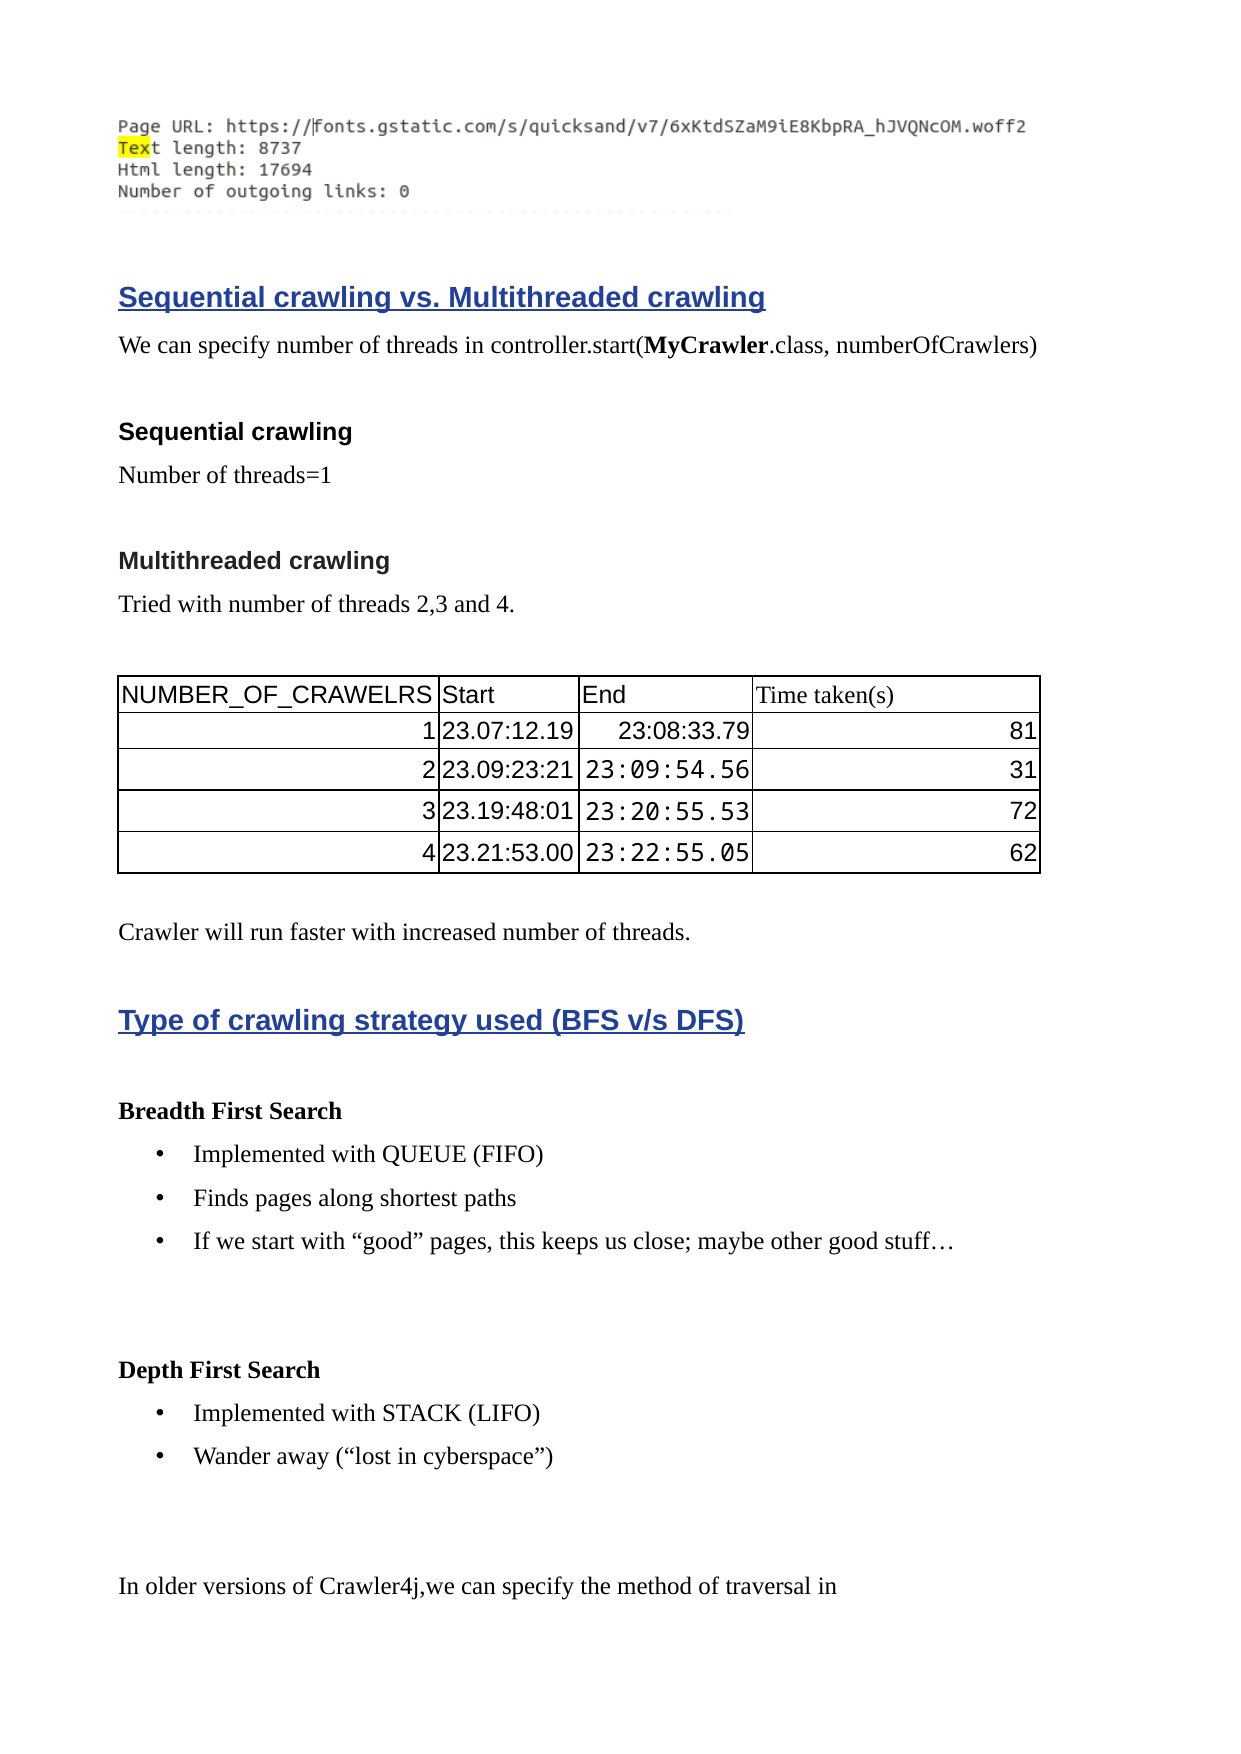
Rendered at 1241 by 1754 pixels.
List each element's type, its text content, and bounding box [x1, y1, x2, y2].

table_header Start [440, 677, 578, 711]
table_cell 23:20:55.53 [580, 791, 752, 831]
table_header Time taken(s) [753, 677, 1039, 711]
list Implemented with QUEUE (FIFO) [156, 1139, 1122, 1168]
table_cell 23:08:33.79 [580, 713, 752, 748]
text Type of crawling strategy used (BFS v/s DFS) [118, 1003, 1122, 1036]
text Number of threads=1 [118, 460, 1122, 488]
table_cell 72 [753, 791, 1039, 831]
text Multithreaded crawling [118, 546, 1122, 575]
table_cell 23.07:12.19 [440, 713, 578, 748]
text Sequential crawling vs. Multithreaded crawling [118, 280, 1122, 313]
table_cell 2 [119, 749, 438, 789]
list Wander away (“lost in cyberspace”) [156, 1441, 1122, 1470]
text Sequential crawling [118, 417, 1122, 445]
text Depth First Search [118, 1355, 1122, 1384]
table_cell 23.19:48:01 [440, 791, 578, 831]
list Finds pages along shortest paths [156, 1183, 1122, 1211]
table_cell 3 [119, 791, 438, 831]
list Implemented with STACK (LIFO) [156, 1398, 1122, 1427]
table_cell 23:09:54.56 [580, 749, 752, 789]
table_cell 4 [119, 832, 438, 872]
table_cell 1 [119, 713, 438, 748]
table_cell 23:22:55.05 [580, 832, 752, 872]
list If we start with “good” pages, this keeps us close; maybe other good stuff… [156, 1226, 1122, 1254]
text Breadth First Search [118, 1096, 1122, 1125]
table_cell 23.09:23:21 [440, 749, 578, 789]
table_cell 23.21:53.00 [440, 832, 578, 872]
table_cell 31 [753, 749, 1039, 789]
picture [118, 118, 1123, 213]
text We can specify number of threads in controller.start(MyCrawler.class, numberOfCrawlers) [118, 330, 1122, 359]
table_header NUMBER_OF_CRAWELRS [119, 677, 438, 711]
text Tried with number of threads 2,3 and 4. [118, 589, 1122, 618]
table_cell 62 [753, 832, 1039, 872]
table_cell 81 [753, 713, 1039, 748]
text Crawler will run faster with increased number of threads. [118, 917, 1122, 945]
text In older versions of Crawler4j,we can specify the method of traversal in [118, 1571, 1122, 1599]
table_header End [580, 677, 752, 711]
